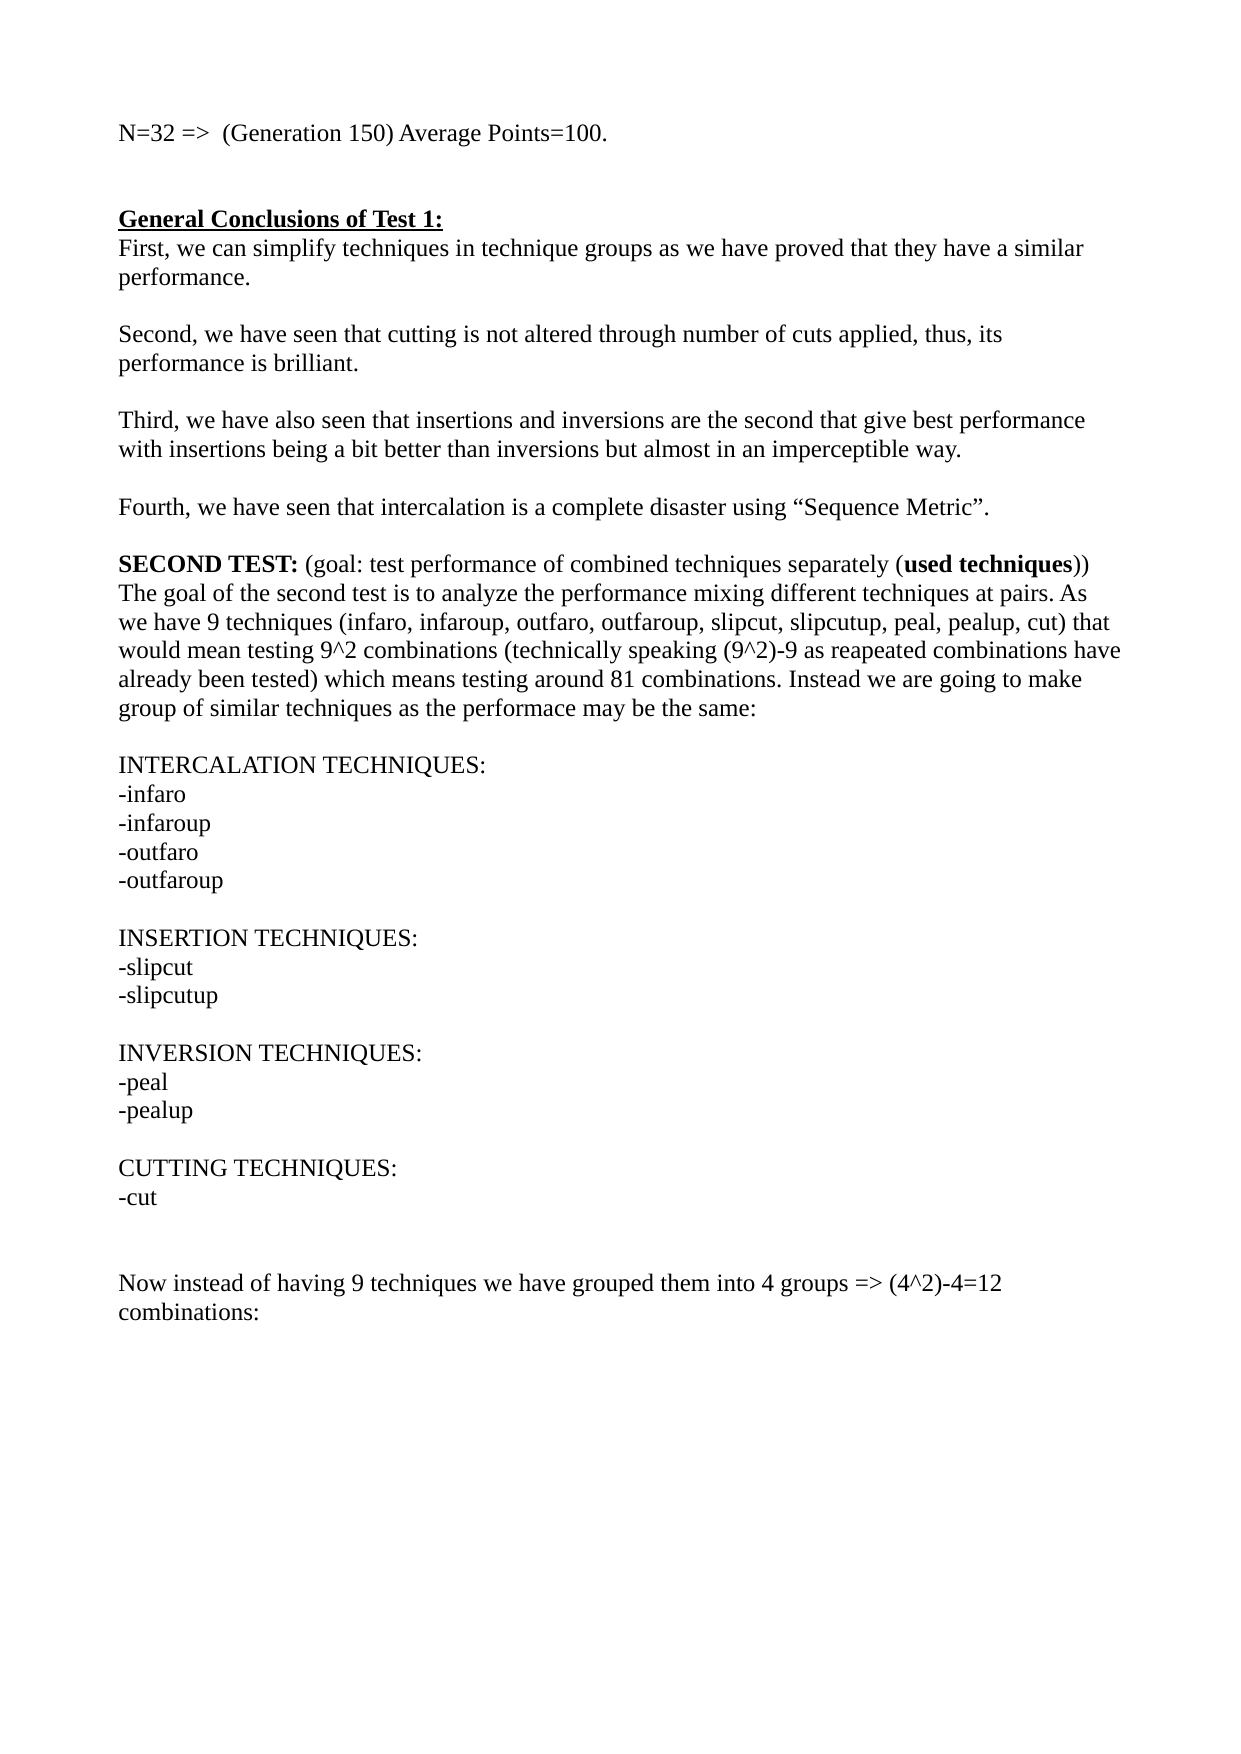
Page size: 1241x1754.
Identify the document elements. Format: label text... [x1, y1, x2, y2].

text -outfaro [118, 837, 1122, 866]
text Second, we have seen that cutting is not altered through number of cuts applied, thus, its performance is brilliant. [118, 319, 1122, 377]
text -pealup [118, 1096, 1122, 1124]
text Now instead of having 9 techniques we have grouped them into 4 groups => (4^2)-4=12 combinations: [118, 1268, 1122, 1326]
text -slipcutup [118, 981, 1122, 1009]
text SECOND TEST: (goal: test performance of combined techniques separately (used techniques)) [118, 549, 1122, 578]
text -outfaroup [118, 866, 1122, 894]
text CUTTING TECHNIQUES: [118, 1153, 1122, 1182]
text INVERSION TECHNIQUES: [118, 1038, 1122, 1067]
text First, we can simplify techniques in technique groups as we have proved that they have a similar performance. [118, 233, 1122, 291]
text INTERCALATION TECHNIQUES: [118, 751, 1122, 779]
text Fourth, we have seen that intercalation is a complete disaster using “Sequence Metric”. [118, 492, 1122, 521]
text -infaroup [118, 808, 1122, 837]
text INSERTION TECHNIQUES: [118, 923, 1122, 952]
text General Conclusions of Test 1: [118, 204, 1122, 233]
text -slipcut [118, 952, 1122, 981]
text N=32 => (Generation 150) Average Points=100. [118, 118, 1122, 147]
text -cut [118, 1182, 1122, 1211]
text -infaro [118, 779, 1122, 808]
text Third, we have also seen that insertions and inversions are the second that give best performance with insertions being a bit better than inversions but almost in an imperceptible way. [118, 406, 1122, 463]
text -peal [118, 1067, 1122, 1096]
text The goal of the second test is to analyze the performance mixing different techniques at pairs. As we have 9 techniques (infaro, infaroup, outfaro, outfaroup, slipcut, slipcutup, peal, pealup, cut) that would mean testing 9^2 combinations (technically speaking (9^2)-9 as reapeated combinations have already been tested) which means testing around 81 combinations. Instead we are going to make group of similar techniques as the performace may be the same: [118, 578, 1122, 722]
